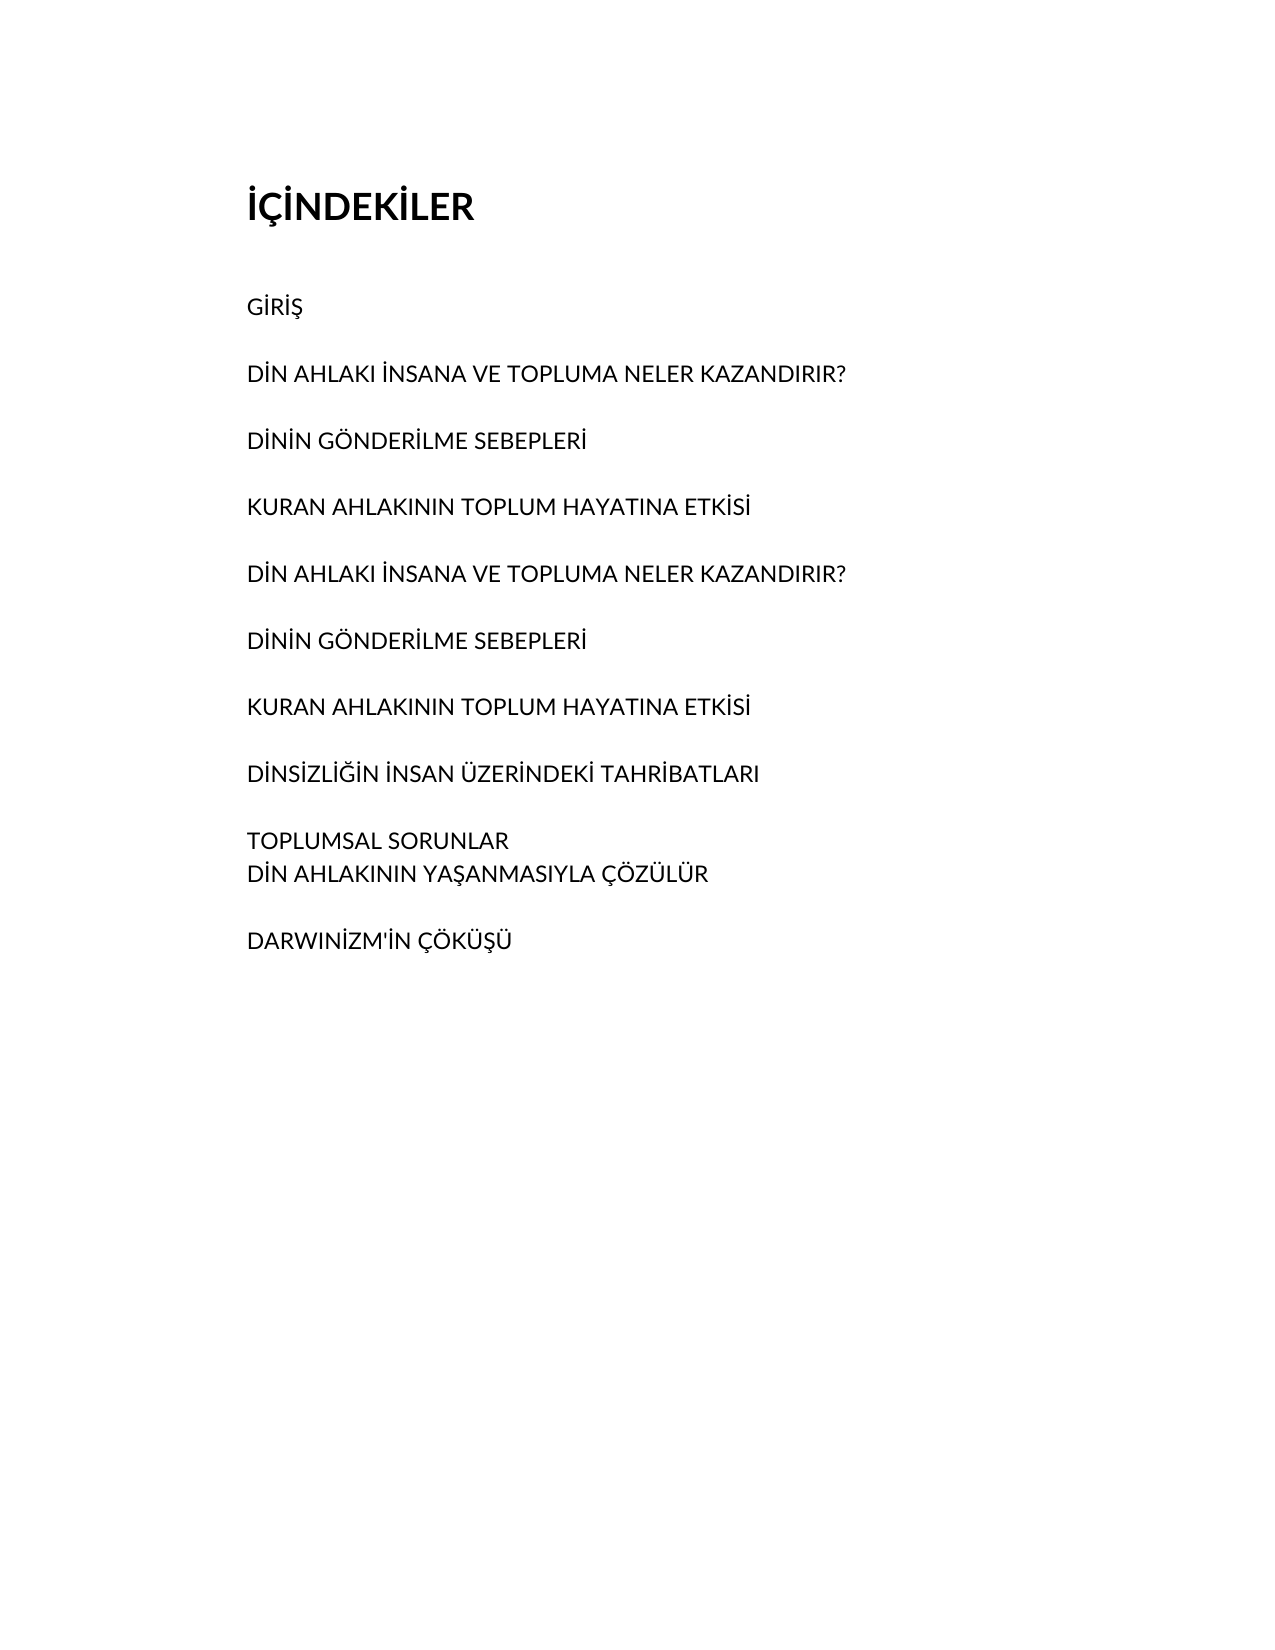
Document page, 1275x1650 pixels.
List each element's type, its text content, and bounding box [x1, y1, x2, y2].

text DİN AHLAKININ YAŞANMASIYLA ÇÖZÜLÜR [187, 856, 1070, 889]
text KURAN AHLAKININ TOPLUM HAYATINA ETKİSİ [187, 689, 1070, 722]
text DİN AHLAKI İNSANA VE TOPLUMA NELER KAZANDIRIR? [187, 356, 1070, 389]
text DİNSİZLİĞİN İNSAN ÜZERİNDEKİ TAHRİBATLARI [187, 756, 1070, 789]
text İÇİNDEKİLER [187, 183, 1070, 228]
text DİNİN GÖNDERİLME SEBEPLERİ [187, 622, 1070, 656]
text DARWINİZM'İN ÇÖKÜŞÜ [187, 922, 1070, 956]
text KURAN AHLAKININ TOPLUM HAYATINA ETKİSİ [187, 489, 1070, 522]
text GİRİŞ [187, 289, 1070, 322]
text TOPLUMSAL SORUNLAR [187, 822, 1070, 856]
text DİNİN GÖNDERİLME SEBEPLERİ [187, 422, 1070, 456]
text DİN AHLAKI İNSANA VE TOPLUMA NELER KAZANDIRIR? [187, 556, 1070, 589]
